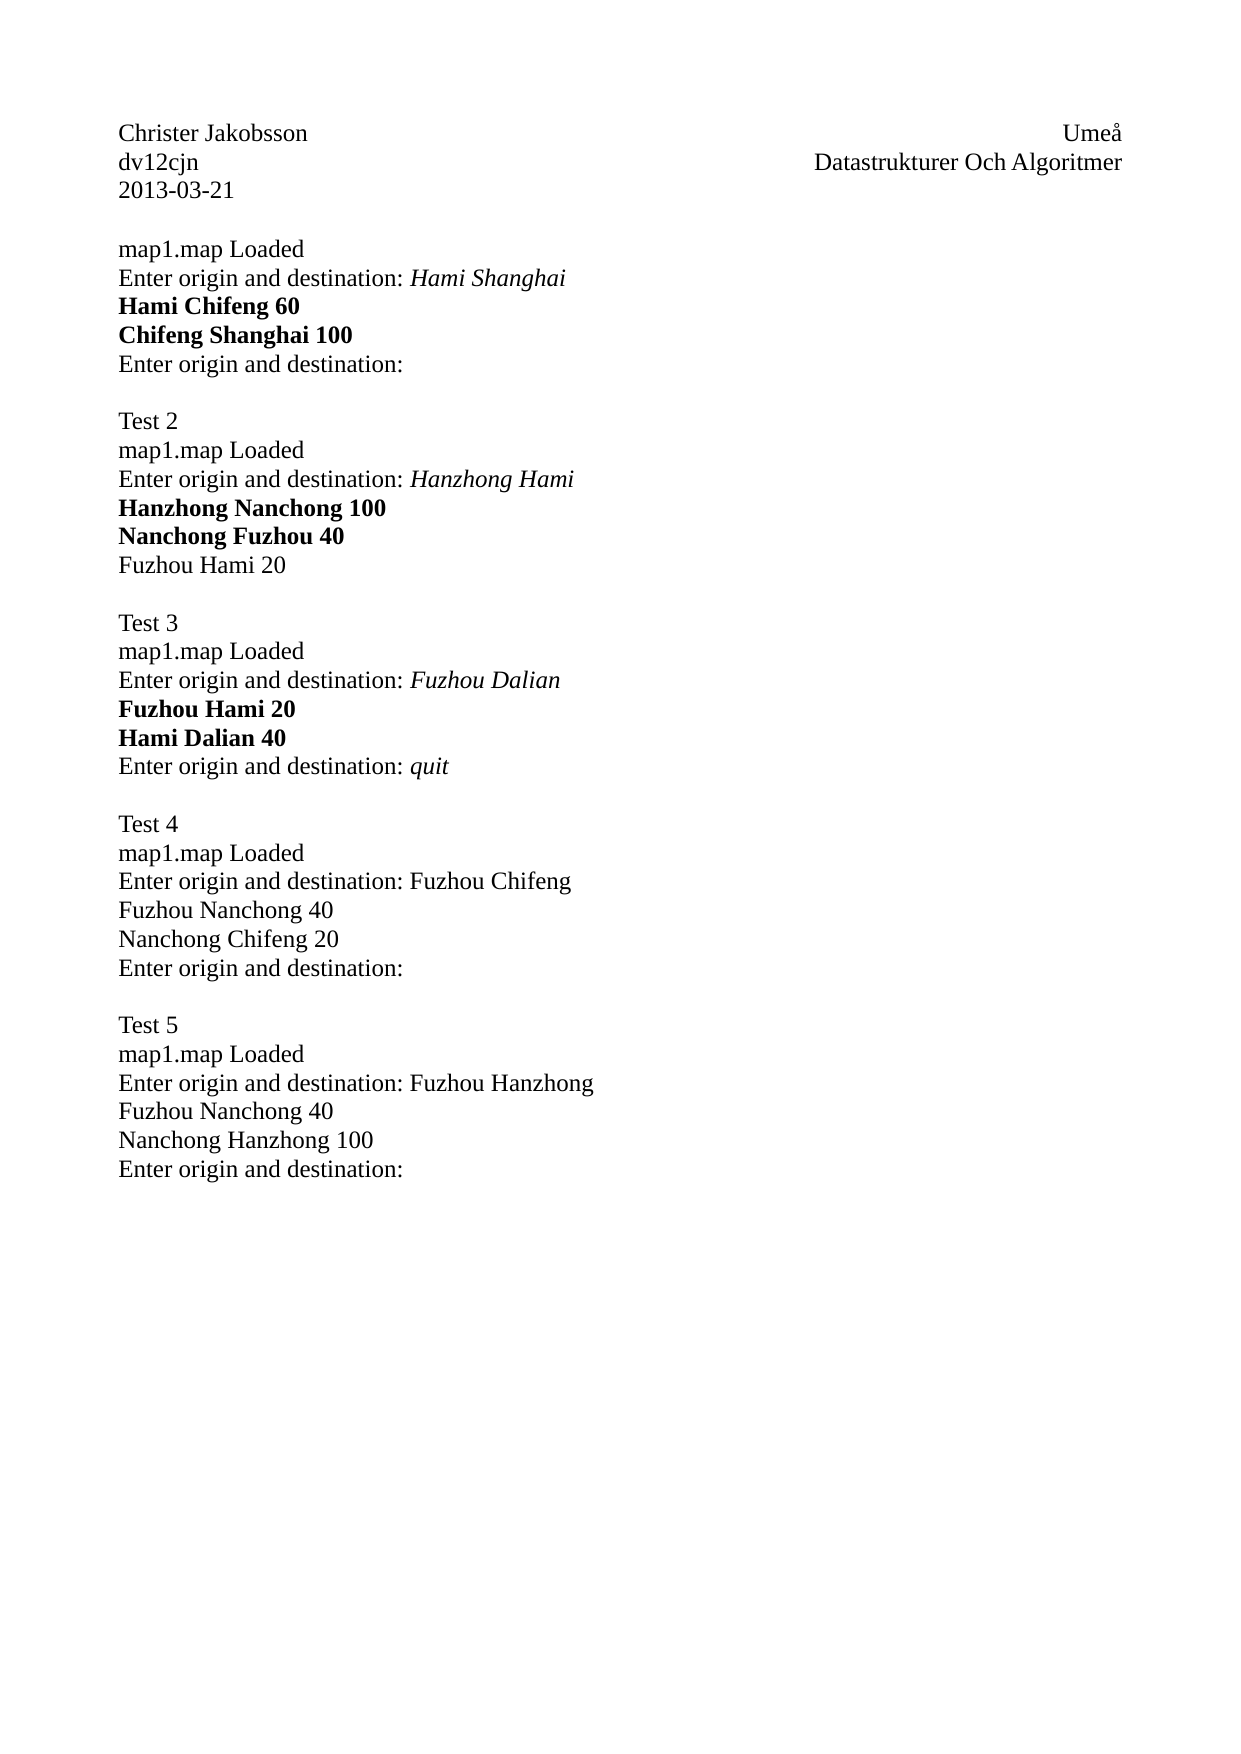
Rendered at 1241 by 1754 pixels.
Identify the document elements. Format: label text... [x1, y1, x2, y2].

text Fuzhou Hami 20 [118, 550, 1122, 579]
text Enter origin and destination: [118, 953, 1122, 981]
text map1.map Loaded [118, 636, 1122, 665]
text Hami Chifeng 60 [118, 291, 1122, 320]
text Fuzhou Nanchong 40 [118, 1096, 1122, 1125]
text Enter origin and destination: Hami Shanghai [118, 263, 1122, 291]
text Enter origin and destination: [118, 349, 1122, 378]
text Chifeng Shanghai 100 [118, 320, 1122, 349]
text Enter origin and destination: Hanzhong Hami [118, 464, 1122, 493]
text Hanzhong Nanchong 100 [118, 493, 1122, 521]
text Fuzhou Nanchong 40 [118, 895, 1122, 924]
text Test 3 [118, 608, 1122, 636]
text Enter origin and destination: Fuzhou Chifeng [118, 866, 1122, 895]
text Enter origin and destination: [118, 1154, 1122, 1183]
text Test 5 [118, 1010, 1122, 1039]
text Enter origin and destination: Fuzhou Dalian [118, 665, 1122, 694]
text map1.map Loaded [118, 234, 1122, 263]
text Test 4 [118, 809, 1122, 838]
text Fuzhou Hami 20 [118, 694, 1122, 723]
text Enter origin and destination: quit [118, 751, 1122, 780]
text map1.map Loaded [118, 1039, 1122, 1068]
text Nanchong Chifeng 20 [118, 924, 1122, 953]
text Enter origin and destination: Fuzhou Hanzhong [118, 1068, 1122, 1096]
text Nanchong Hanzhong 100 [118, 1125, 1122, 1154]
text map1.map Loaded [118, 435, 1122, 464]
text Test 2 [118, 406, 1122, 435]
text map1.map Loaded [118, 838, 1122, 866]
text Nanchong Fuzhou 40 [118, 521, 1122, 550]
text Hami Dalian 40 [118, 723, 1122, 751]
